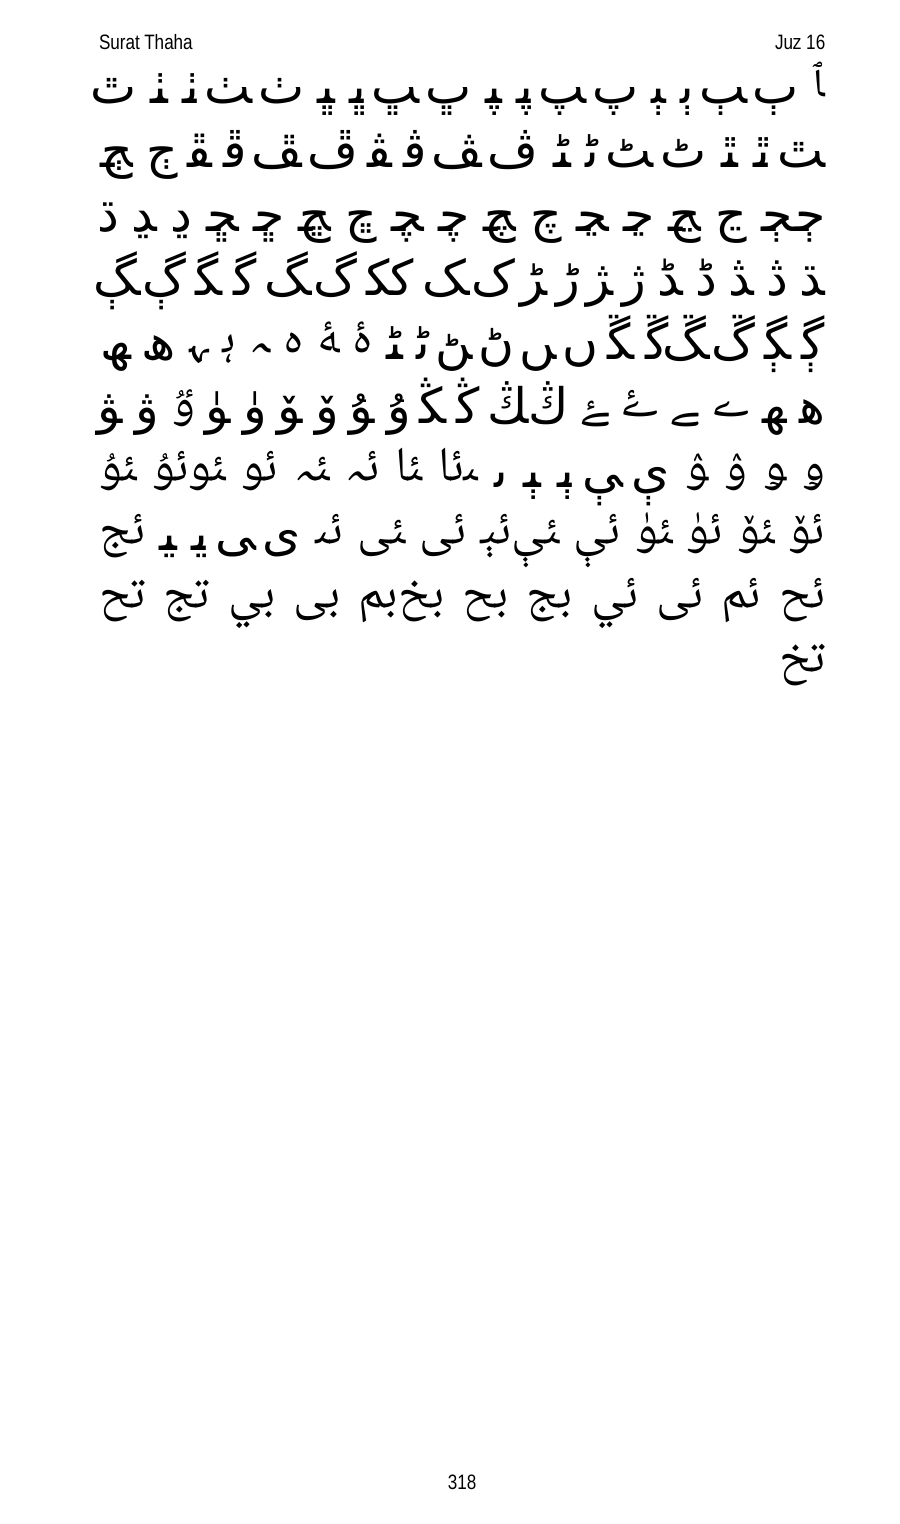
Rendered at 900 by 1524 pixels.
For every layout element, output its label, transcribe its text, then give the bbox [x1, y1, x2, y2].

text ﭑ ﭒ ﭓ ﭔ ﭕ ﭖ ﭗ ﭘ ﭙ ﭚ ﭛ ﭜ ﭝ ﭞ ﭟ ﭠ ﭡ ﭢ ﭣ ﭤ ﭥ ﭦ ﭧ ﭨ ﭩ ﭪ ﭫ ﭬ ﭭ ﭮ ﭯ ﭰ ﭱ ﭲ ﭳ ﭴﭵ ﭶ ﭷ ﭸ ﭹ ﭺ ﭻ ﭼ ﭽ ﭾ ﭿ ﮀ ﮁ ﮂ ﮃ ﮄ ﮅ ﮆ ﮇ ﮈ ﮉ ﮊ ﮋ ﮌ ﮍ ﮎ ﮏ ﮐﮑ ﮒ ﮓ ﮔ ﮕ ﮖ ﮗ ﮘ ﮙ ﮚ ﮛﮜ ﮝ ﮞ ﮟ ﮠ ﮡ ﮢ ﮣ ﮤ ﮥ ﮦ ﮧ ﮨ ﮩ ﮪ ﮫ ﮬ ﮭ ﮮ ﮯ ﮰ ﮱ ﯓ ﯔ ﯕ ﯖ ﯗ ﯘ ﯙ ﯚ ﯛ ﯜ ﯝ ﯞ ﯟ ﯠ ﯡ ﯢ ﯣ ﯤ ﯥ ﯦ ﯧ ﯨ ﯩﯪ ﯫ ﯬ ﯭ ﯮ ﯯﯰ ﯱ ﯲ ﯳ ﯴ ﯵ ﯶ ﯷﯸ ﯹ ﯺ ﯻ ﯼ ﯽ ﯾ ﯿ ﰀ ﰁ ﰂ ﰃ ﰄ ﰅ ﰆ ﰇﰈ ﰉ ﰊ ﰋ ﰌ ﰍ [99, 60, 825, 698]
